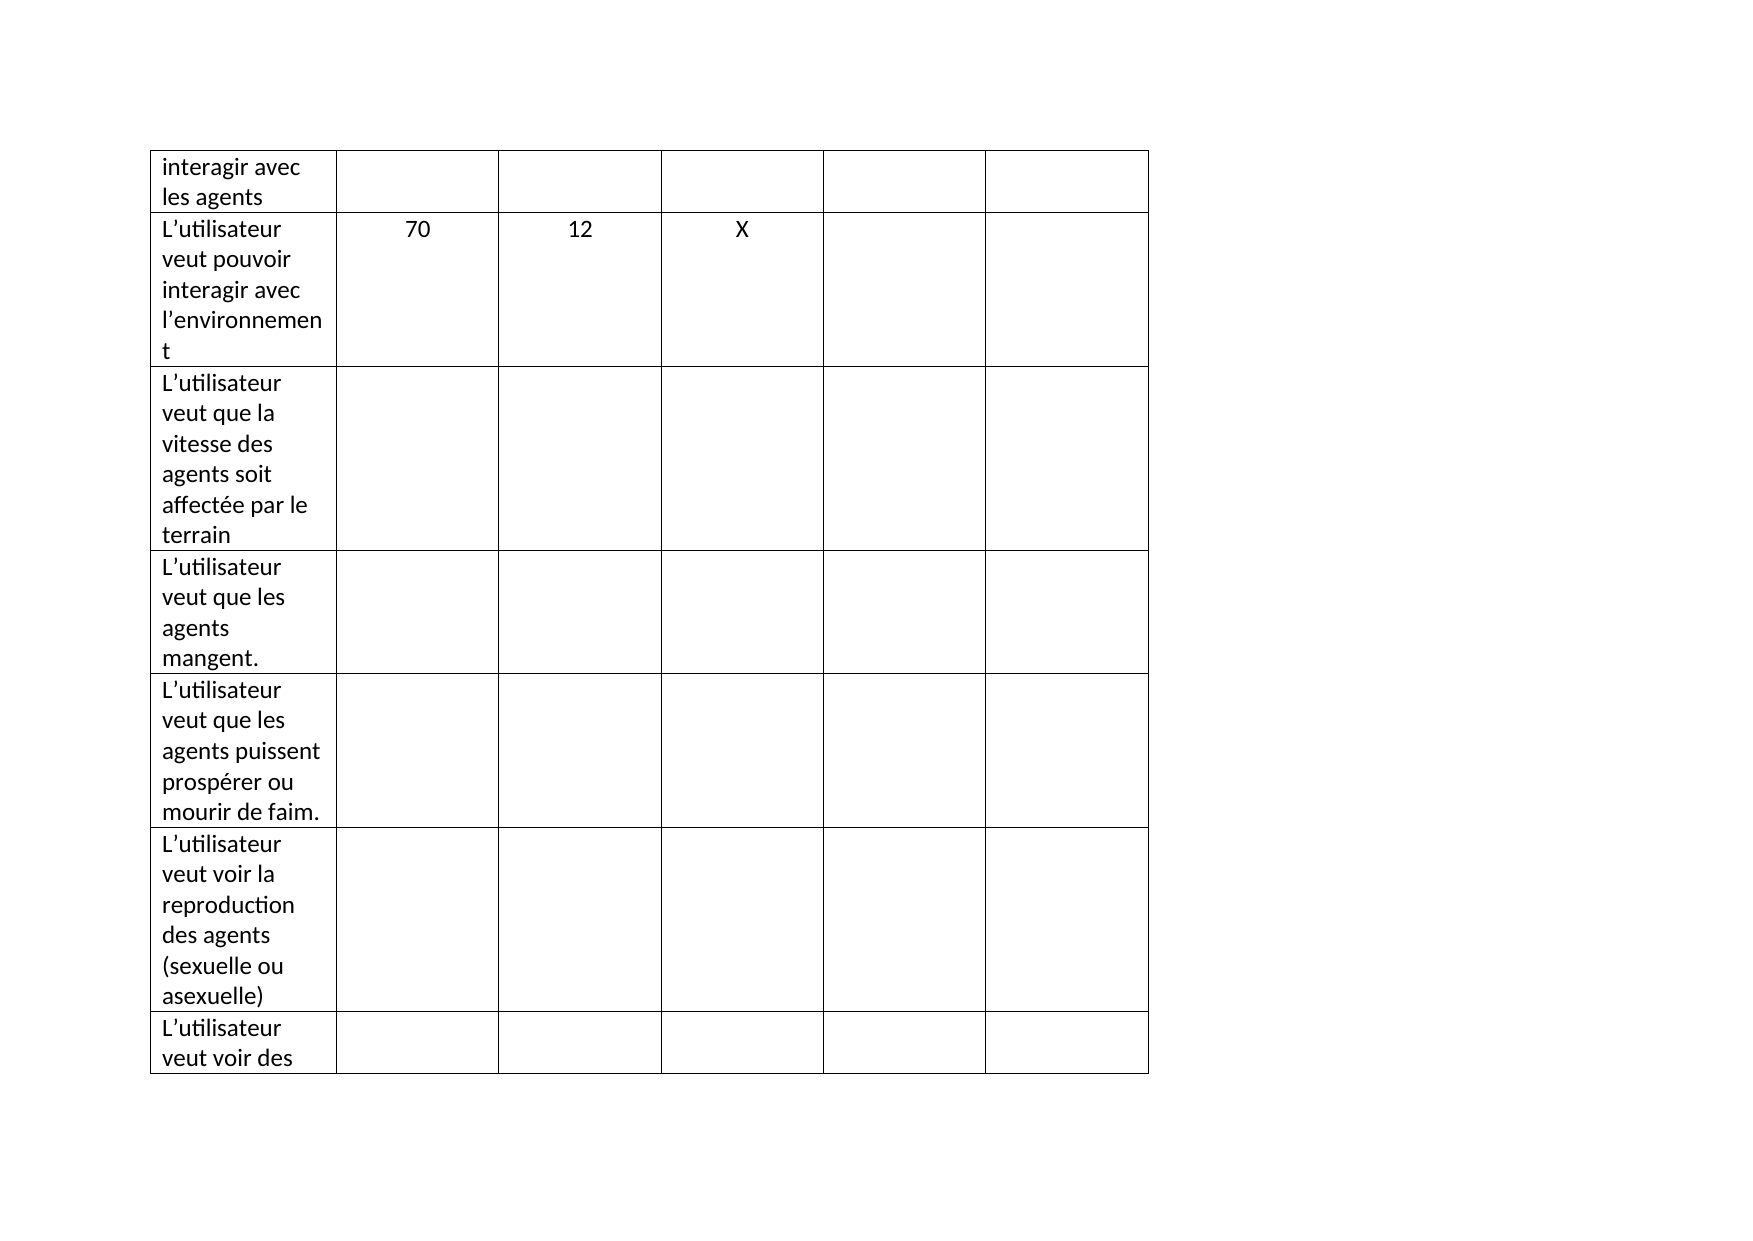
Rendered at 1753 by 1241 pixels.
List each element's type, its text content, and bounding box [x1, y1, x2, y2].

table_cell [986, 213, 1148, 366]
table_cell [662, 828, 823, 1011]
table_cell [499, 1012, 661, 1073]
table_cell [662, 551, 823, 673]
table_cell L’utilisateur veut voir des [151, 1012, 336, 1073]
table_cell [824, 213, 985, 366]
table_cell interagir avec les agents [151, 151, 336, 212]
table_cell 70 [337, 213, 498, 366]
table_cell [824, 674, 985, 827]
table_cell [337, 151, 498, 212]
table_cell [824, 367, 985, 550]
table_cell [824, 551, 985, 673]
table_cell L’utilisateur veut voir la reproduction des agents (sexuelle ou asexuelle) [151, 828, 336, 1011]
table_cell [337, 828, 498, 1011]
table_cell [662, 151, 823, 212]
table_cell [986, 828, 1148, 1011]
table_cell L’utilisateur veut pouvoir interagir avec l’environnement [151, 213, 336, 366]
table_cell [337, 367, 498, 550]
table_cell [824, 151, 985, 212]
table_cell [337, 551, 498, 673]
table_cell [986, 151, 1148, 212]
table_cell [499, 674, 661, 827]
table_cell [662, 674, 823, 827]
table_cell [986, 551, 1148, 673]
table_cell [337, 1012, 498, 1073]
table_cell L’utilisateur veut que les agents mangent. [151, 551, 336, 673]
table_cell [986, 1012, 1148, 1073]
table_cell X [662, 213, 823, 366]
table_cell L’utilisateur veut que les agents puissent prospérer ou mourir de faim. [151, 674, 336, 827]
table_cell [499, 551, 661, 673]
table_cell [662, 1012, 823, 1073]
table_cell [824, 1012, 985, 1073]
table_cell [499, 828, 661, 1011]
table_cell 12 [499, 213, 661, 366]
table_cell [499, 151, 661, 212]
table_cell [986, 367, 1148, 550]
table_cell [824, 828, 985, 1011]
table_cell [986, 674, 1148, 827]
table_cell L’utilisateur veut que la vitesse des agents soit affectée par le terrain [151, 367, 336, 550]
table_cell [337, 674, 498, 827]
table_cell [499, 367, 661, 550]
table_cell [662, 367, 823, 550]
